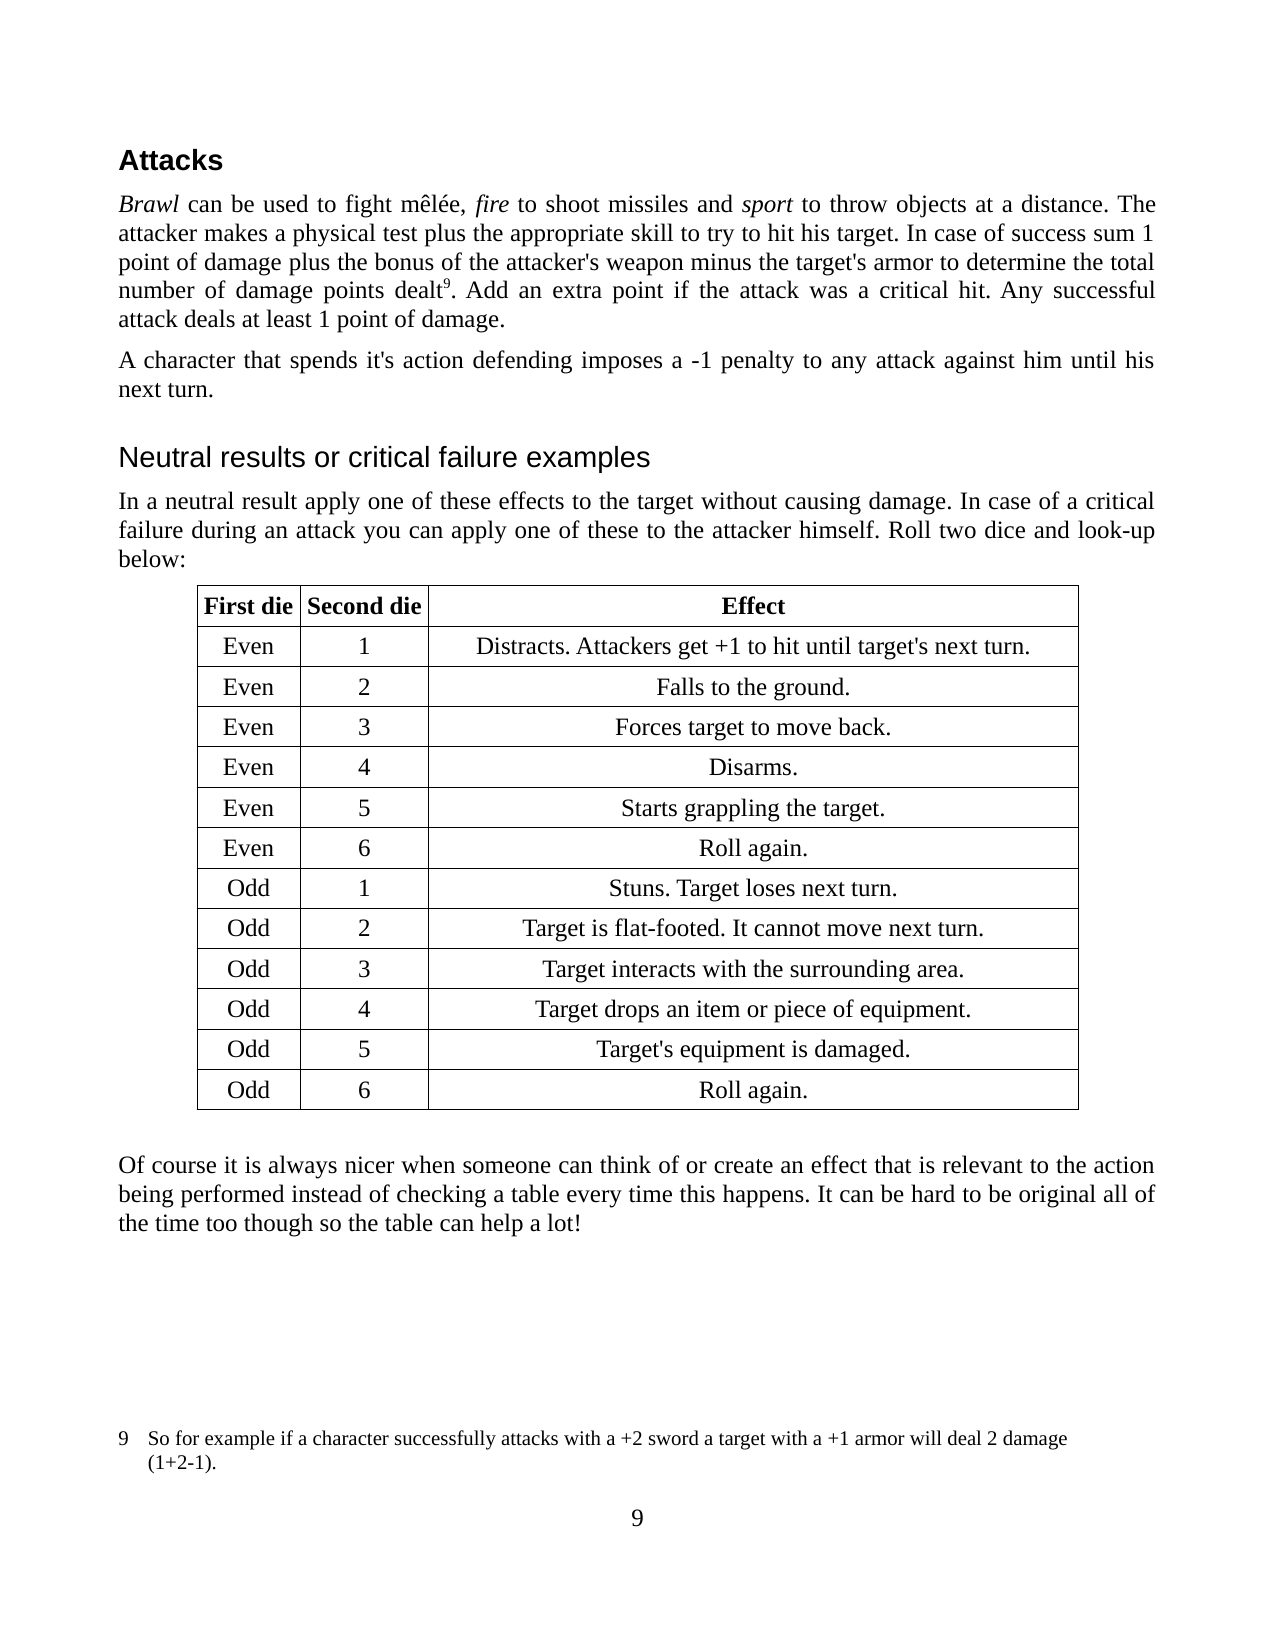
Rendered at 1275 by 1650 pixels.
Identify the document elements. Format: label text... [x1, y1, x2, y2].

table_cell 3 [301, 949, 428, 988]
table_cell Even [198, 828, 300, 867]
table_cell Target's equipment is damaged. [429, 1030, 1078, 1069]
table_cell Target drops an item or piece of equipment. [429, 989, 1078, 1029]
subtitle Neutral results or critical failure examples [118, 440, 1157, 474]
table_cell 4 [301, 989, 428, 1029]
table_cell Even [198, 788, 300, 827]
table_cell Even [198, 627, 300, 666]
table_cell Target is flat-footed. It cannot move next turn. [429, 909, 1078, 948]
table_cell 5 [301, 1030, 428, 1069]
table_cell Odd [198, 869, 300, 908]
table_cell Forces target to move back. [429, 707, 1078, 746]
table_cell Odd [198, 989, 300, 1029]
table_cell Falls to the ground. [429, 667, 1078, 706]
table_cell Even [198, 747, 300, 787]
table_cell 4 [301, 747, 428, 787]
table_cell Target interacts with the surrounding area. [429, 949, 1078, 988]
table_cell 6 [301, 828, 428, 867]
table_cell 2 [301, 667, 428, 706]
text Brawl can be used to fight mêlée, fire to shoot missiles and sport to throw objects at a distance. The attacker makes a physical test plus the appropriate skill to try to hit his target. In case of success sum 1 point of damage plus the bonus of the attacker's weapon minus the target's armor to determine the total number of damage points dealt. Add an extra point if the attack was a critical hit. Any successful attack deals at least 1 point of damage. [118, 189, 1157, 333]
table_cell Stuns. Target loses next turn. [429, 869, 1078, 908]
table_cell Odd [198, 1070, 300, 1109]
table_cell 6 [301, 1070, 428, 1109]
table_cell 1 [301, 627, 428, 666]
table_cell 5 [301, 788, 428, 827]
table_cell Disarms. [429, 747, 1078, 787]
table_cell Roll again. [429, 828, 1078, 867]
table_cell 2 [301, 909, 428, 948]
table_cell Distracts. Attackers get +1 to hit until target's next turn. [429, 627, 1078, 666]
table_cell 3 [301, 707, 428, 746]
subtitle Attacks [118, 143, 1157, 177]
table_cell Even [198, 707, 300, 746]
text A character that spends it's action defending imposes a -1 penalty to any attack against him until his next turn. [118, 345, 1157, 403]
text (1+2-1). [118, 1449, 1157, 1474]
table_header Effect [429, 586, 1078, 626]
table_header First die [198, 586, 300, 626]
table_cell Starts grappling the target. [429, 788, 1078, 827]
table_cell Roll again. [429, 1070, 1078, 1109]
text In a neutral result apply one of these effects to the target without causing damage. In case of a critical failure during an attack you can apply one of these to the attacker himself. Roll two dice and look-up below: [118, 486, 1157, 573]
text So for example if a character successfully attacks with a +2 sword a target with a +1 armor will deal 2 damage [118, 1426, 1157, 1449]
table_cell 1 [301, 869, 428, 908]
text Of course it is always nicer when someone can think of or create an effect that is relevant to the action being performed instead of checking a table every time this happens. It can be hard to be original all of the time too though so the table can help a lot! [118, 1151, 1157, 1237]
table_header Second die [301, 586, 428, 626]
table_cell Odd [198, 949, 300, 988]
table_cell Even [198, 667, 300, 706]
table_cell Odd [198, 909, 300, 948]
table_cell Odd [198, 1030, 300, 1069]
